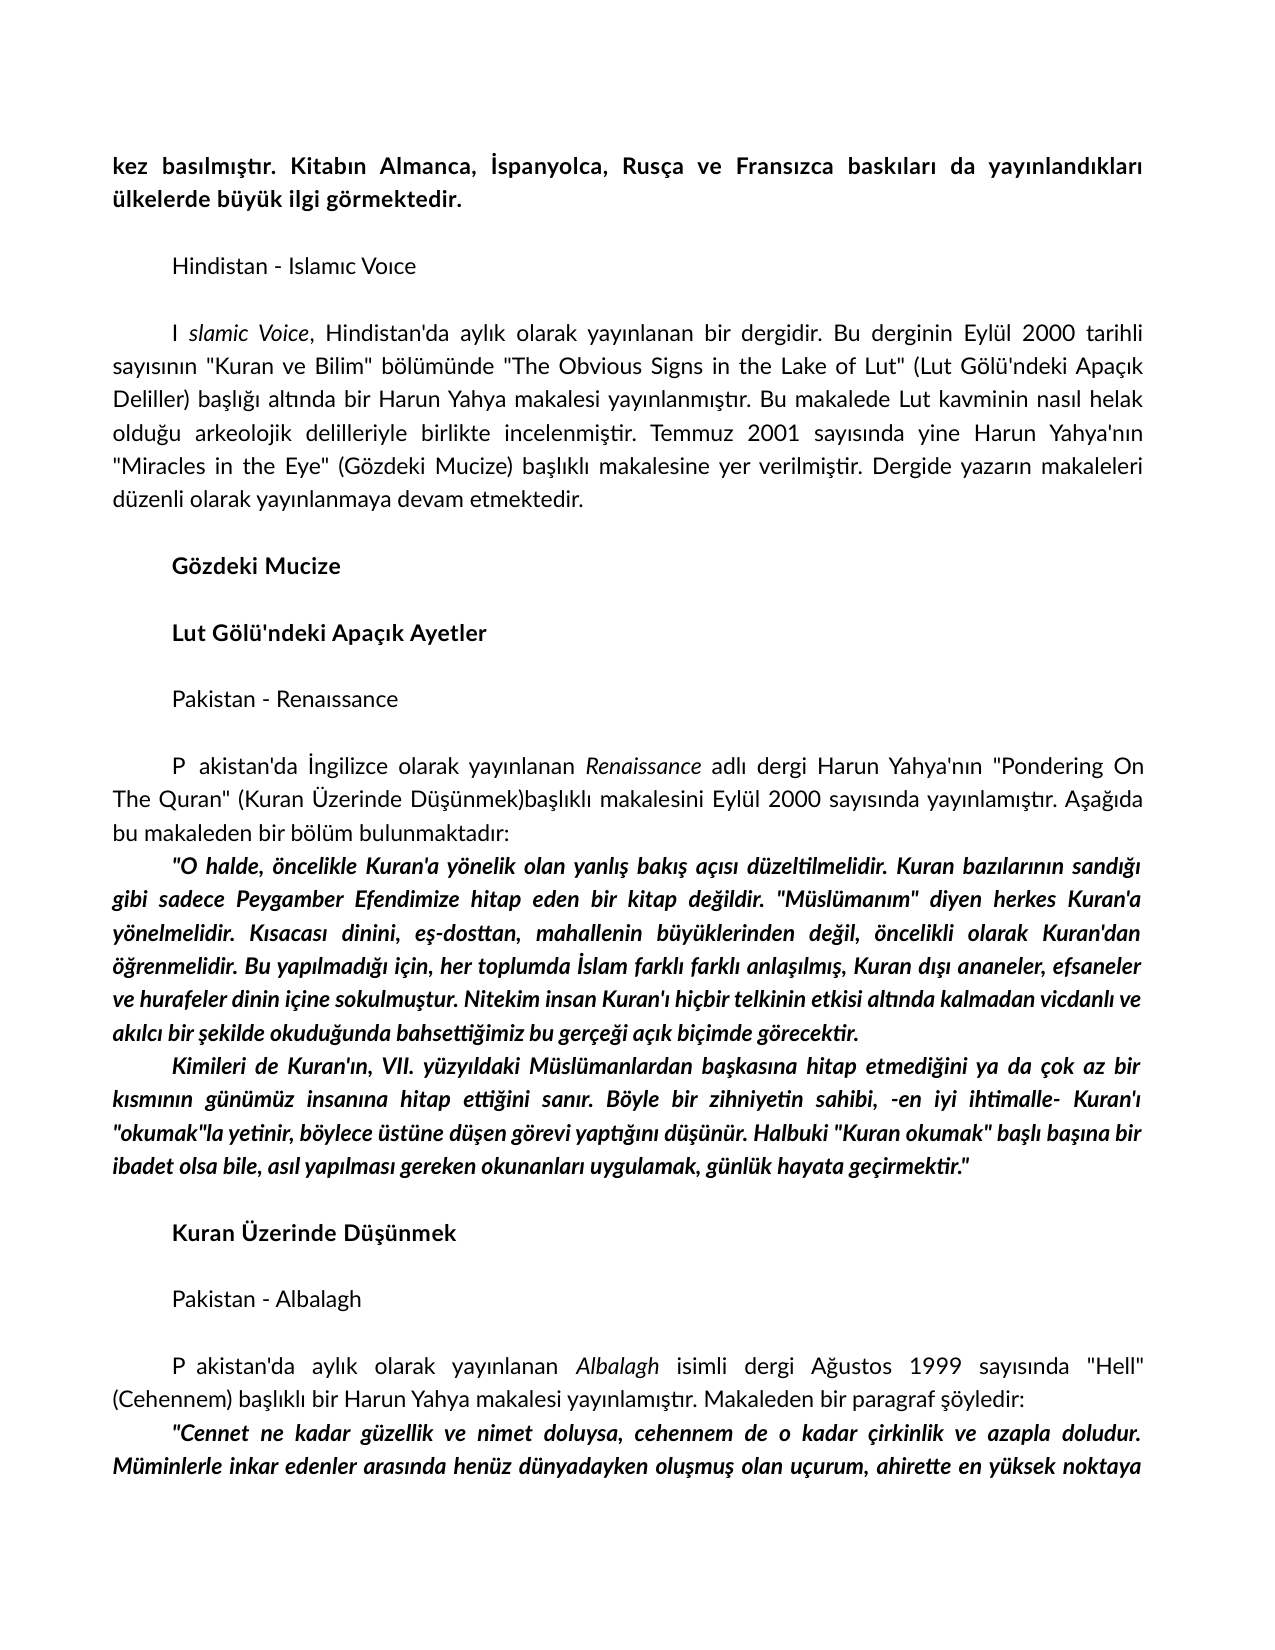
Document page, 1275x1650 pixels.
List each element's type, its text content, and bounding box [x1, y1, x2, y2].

text Pakistan - Albalagh [112, 1281, 1145, 1314]
text Gözdeki Mucize [112, 548, 1145, 581]
text Hindistan - Islamıc Voıce [112, 248, 1145, 281]
text "Cennet ne kadar güzellik ve nimet doluysa, cehennem de o kadar çirkinlik ve azapla doludur. Müminlerle inkar edenler arasında henüz dünyadayken oluşmuş olan uçurum, ahirette en yüksek noktaya [112, 1414, 1145, 1481]
text Pakistan - Renaıssance [112, 681, 1145, 714]
text Pakistan'da aylık olarak yayınlanan Albalagh isimli dergi Ağustos 1999 sayısında "Hell" (Cehennem) başlıklı bir Harun Yahya makalesi yayınlamıştır. Makaleden bir paragraf şöyledir: [112, 1348, 1145, 1414]
text Islamic Voice, Hindistan'da aylık olarak yayınlanan bir dergidir. Bu derginin Eylül 2000 tarihli sayısının "Kuran ve Bilim" bölümünde "The Obvious Signs in the Lake of Lut" (Lut Gölü'ndeki Apaçık Deliller) başlığı altında bir Harun Yahya makalesi yayınlanmıştır. Bu makalede Lut kavminin nasıl helak olduğu arkeolojik delilleriyle birlikte incelenmiştir. Temmuz 2001 sayısında yine Harun Yahya'nın "Miracles in the Eye" (Gözdeki Mucize) başlıklı makalesine yer verilmiştir. Dergide yazarın makaleleri düzenli olarak yayınlanmaya devam etmektedir. [112, 314, 1145, 514]
text Kimileri de Kuran'ın, VII. yüzyıldaki Müslümanlardan başkasına hitap etmediğini ya da çok az bir kısmının günümüz insanına hitap ettiğini sanır. Böyle bir zihniyetin sahibi, -en iyi ihtimalle- Kuran'ı "okumak"la yetinir, böylece üstüne düşen görevi yaptığını düşünür. Halbuki "Kuran okumak" başlı başına bir ibadet olsa bile, asıl yapılması gereken okunanları uygulamak, günlük hayata geçirmektir." [112, 1048, 1145, 1181]
text Pakistan'da İngilizce olarak yayınlanan Renaissance adlı dergi Harun Yahya'nın "Pondering On The Quran" (Kuran Üzerinde Düşünmek)başlıklı makalesini Eylül 2000 sayısında yayınlamıştır. Aşağıda bu makaleden bir bölüm bulunmaktadır: [112, 748, 1145, 848]
text Kuran Üzerinde Düşünmek [112, 1214, 1145, 1248]
text "O halde, öncelikle Kuran'a yönelik olan yanlış bakış açısı düzeltilmelidir. Kuran bazılarının sandığı gibi sadece Peygamber Efendimize hitap eden bir kitap değildir. "Müslümanım" diyen herkes Kuran'a yönelmelidir. Kısacası dinini, eş-dosttan, mahallenin büyüklerinden değil, öncelikli olarak Kuran'dan öğrenmelidir. Bu yapılmadığı için, her toplumda İslam farklı farklı anlaşılmış, Kuran dışı ananeler, efsaneler ve hurafeler dinin içine sokulmuştur. Nitekim insan Kuran'ı hiçbir telkinin etkisi altında kalmadan vicdanlı ve akılcı bir şekilde okuduğunda bahsettiğimiz bu gerçeği açık biçimde görecektir. [112, 848, 1145, 1048]
text Lut Gölü'ndeki Apaçık Ayetler [112, 614, 1145, 648]
text kez basılmıştır. Kitabın Almanca, İspanyolca, Rusça ve Fransızca baskıları da yayınlandıkları ülkelerde büyük ilgi görmektedir. [112, 148, 1145, 214]
